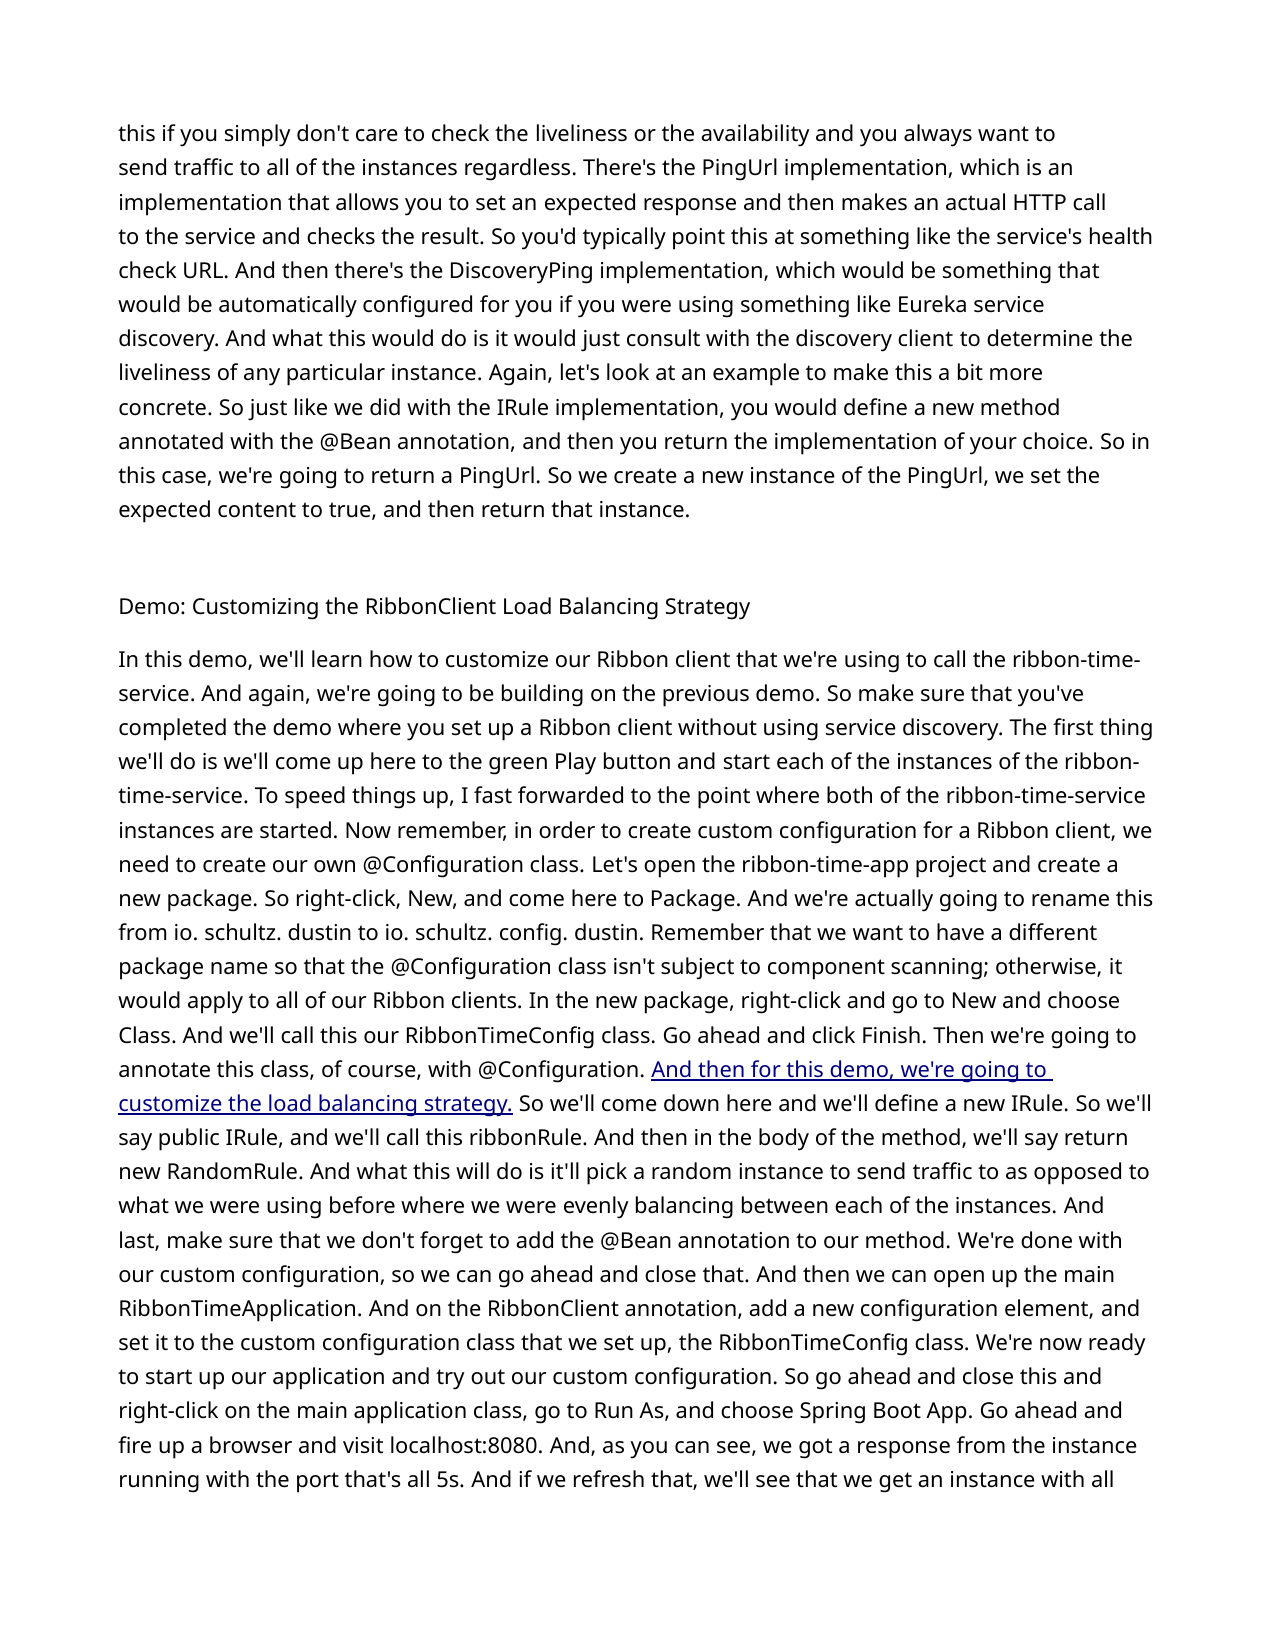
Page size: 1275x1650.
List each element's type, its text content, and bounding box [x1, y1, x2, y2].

text In this demo, we'll learn how to customize our Ribbon client that we're using to call the ribbon-time-service. And again, we're going to be building on the previous demo. So make sure that you've completed the demo where you set up a Ribbon client without using service discovery. The first thing we'll do is we'll come up here to the green Play button and start each of the instances of the ribbon-time-service. To speed things up, I fast forwarded to the point where both of the ribbon-time-service instances are started. Now remember, in order to create custom configuration for a Ribbon client, we need to create our own @Configuration class. Let's open the ribbon-time-app project and create a new package. So right-click, New, and come here to Package. And we're actually going to rename this from io. schultz. dustin to io. schultz. config. dustin. Remember that we want to have a different package name so that the @Configuration class isn't subject to component scanning; otherwise, it would apply to all of our Ribbon clients. In the new package, right-click and go to New and choose Class. And we'll call this our RibbonTimeConfig class. Go ahead and click Finish. Then we're going to annotate this class, of course, with @Configuration. And then for this demo, we're going to customize the load balancing strategy. So we'll come down here and we'll define a new IRule. So we'll say public IRule, and we'll call this ribbonRule. And then in the body of the method, we'll say return new RandomRule. And what this will do is it'll pick a random instance to send traffic to as opposed to what we were using before where we were evenly balancing between each of the instances. And last, make sure that we don't forget to add the @Bean annotation to our method. We're done with our custom configuration, so we can go ahead and close that. And then we can open up the main RibbonTimeApplication. And on the RibbonClient annotation, add a new configuration element, and set it to the custom configuration class that we set up, the RibbonTimeConfig class. We're now ready to start up our application and try out our custom configuration. So go ahead and close this and right-click on the main application class, go to Run As, and choose Spring Boot App. Go ahead and fire up a browser and visit localhost:8080. And, as you can see, we got a response from the instance running with the port that's all 5s. And if we refresh that, we'll see that we get an instance with all [118, 644, 1157, 1494]
subtitle Demo: Customizing the RibbonClient Load Balancing Strategy [118, 591, 1157, 620]
text this if you simply don't care to check the liveliness or the availability and you always want to send traffic to all of the instances regardless. There's the PingUrl implementation, which is an implementation that allows you to set an expected response and then makes an actual HTTP call to the service and checks the result. So you'd typically point this at something like the service's health check URL. And then there's the DiscoveryPing implementation, which would be something that would be automatically configured for you if you were using something like Eureka service discovery. And what this would do is it would just consult with the discovery client to determine the liveliness of any particular instance. Again, let's look at an example to make this a bit more concrete. So just like we did with the IRule implementation, you would define a new method annotated with the @Bean annotation, and then you return the implementation of your choice. So in this case, we're going to return a PingUrl. So we create a new instance of the PingUrl, we set the expected content to true, and then return that instance. [118, 118, 1157, 524]
